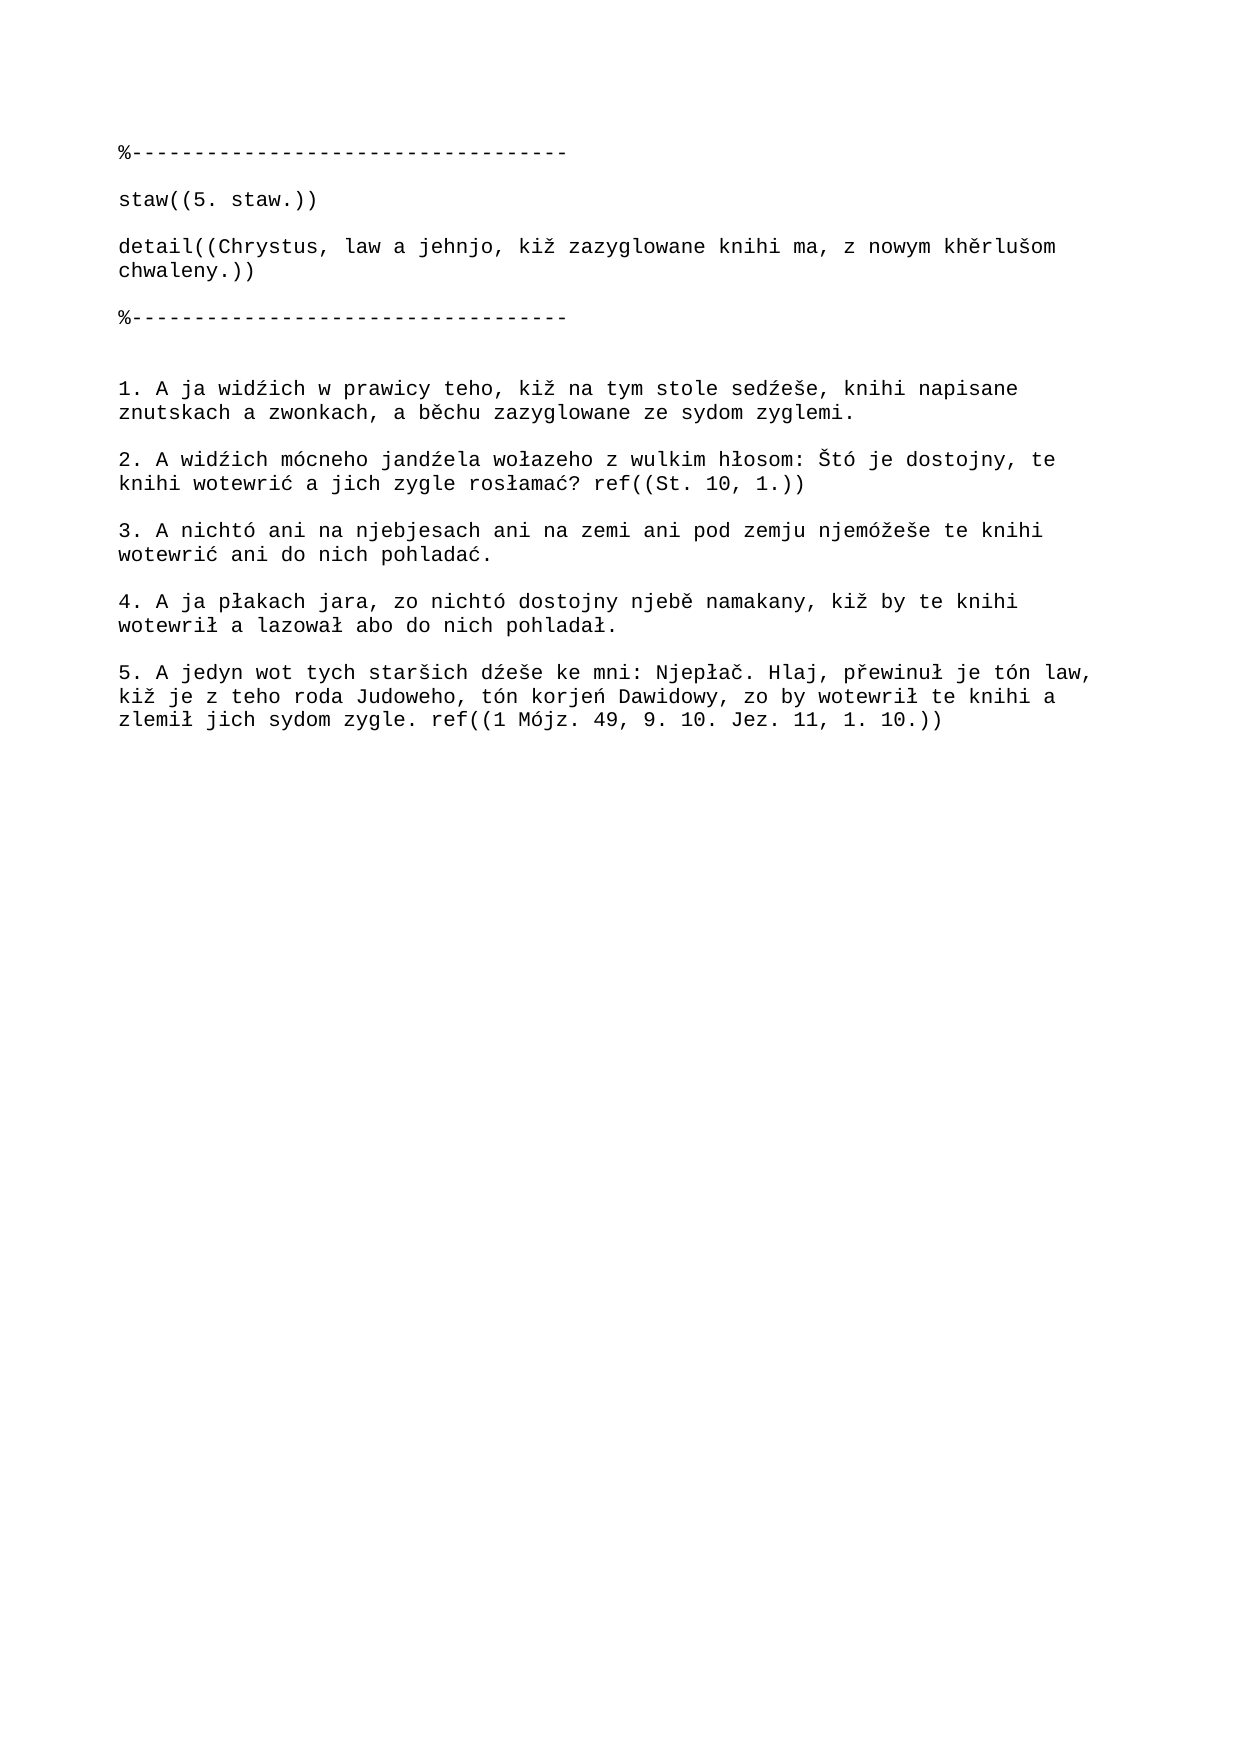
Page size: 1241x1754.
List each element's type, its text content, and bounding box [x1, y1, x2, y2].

text detail((Chrystus, law a jehnjo, kiž zazyglowane knihi ma, z nowym khěrlušom chwaleny.)) [118, 236, 1122, 284]
text %----------------------------------- [118, 307, 1122, 331]
text 3. A nichtó ani na njebjesach ani na zemi ani pod zemju njemóžeše te knihi wotewrić ani do nich pohladać. [118, 520, 1122, 567]
text 5. A jedyn wot tych staršich dźeše ke mni: Njepłač. Hlaj, přewinuł je tón law, kiž je z teho roda Judoweho, tón korjeń Dawidowy, zo by wotewrił te knihi a zlemił jich sydom zygle. ref((1 Mójz. 49, 9. 10. Jez. 11, 1. 10.)) [118, 662, 1122, 733]
text 2. A widźich mócneho jandźela wołazeho z wulkim hłosom: Štó je dostojny, te knihi wotewrić a jich zygle rosłamać? ref((St. 10, 1.)) [118, 449, 1122, 496]
text %----------------------------------- [118, 142, 1122, 165]
text 4. A ja płakach jara, zo nichtó dostojny njebě namakany, kiž by te knihi wotewrił a lazował abo do nich pohladał. [118, 591, 1122, 638]
text 1. A ja widźich w prawicy teho, kiž na tym stole sedźeše, knihi napisane znutskach a zwonkach, a běchu zazyglowane ze sydom zyglemi. [118, 378, 1122, 426]
text staw((5. staw.)) [118, 189, 1122, 213]
